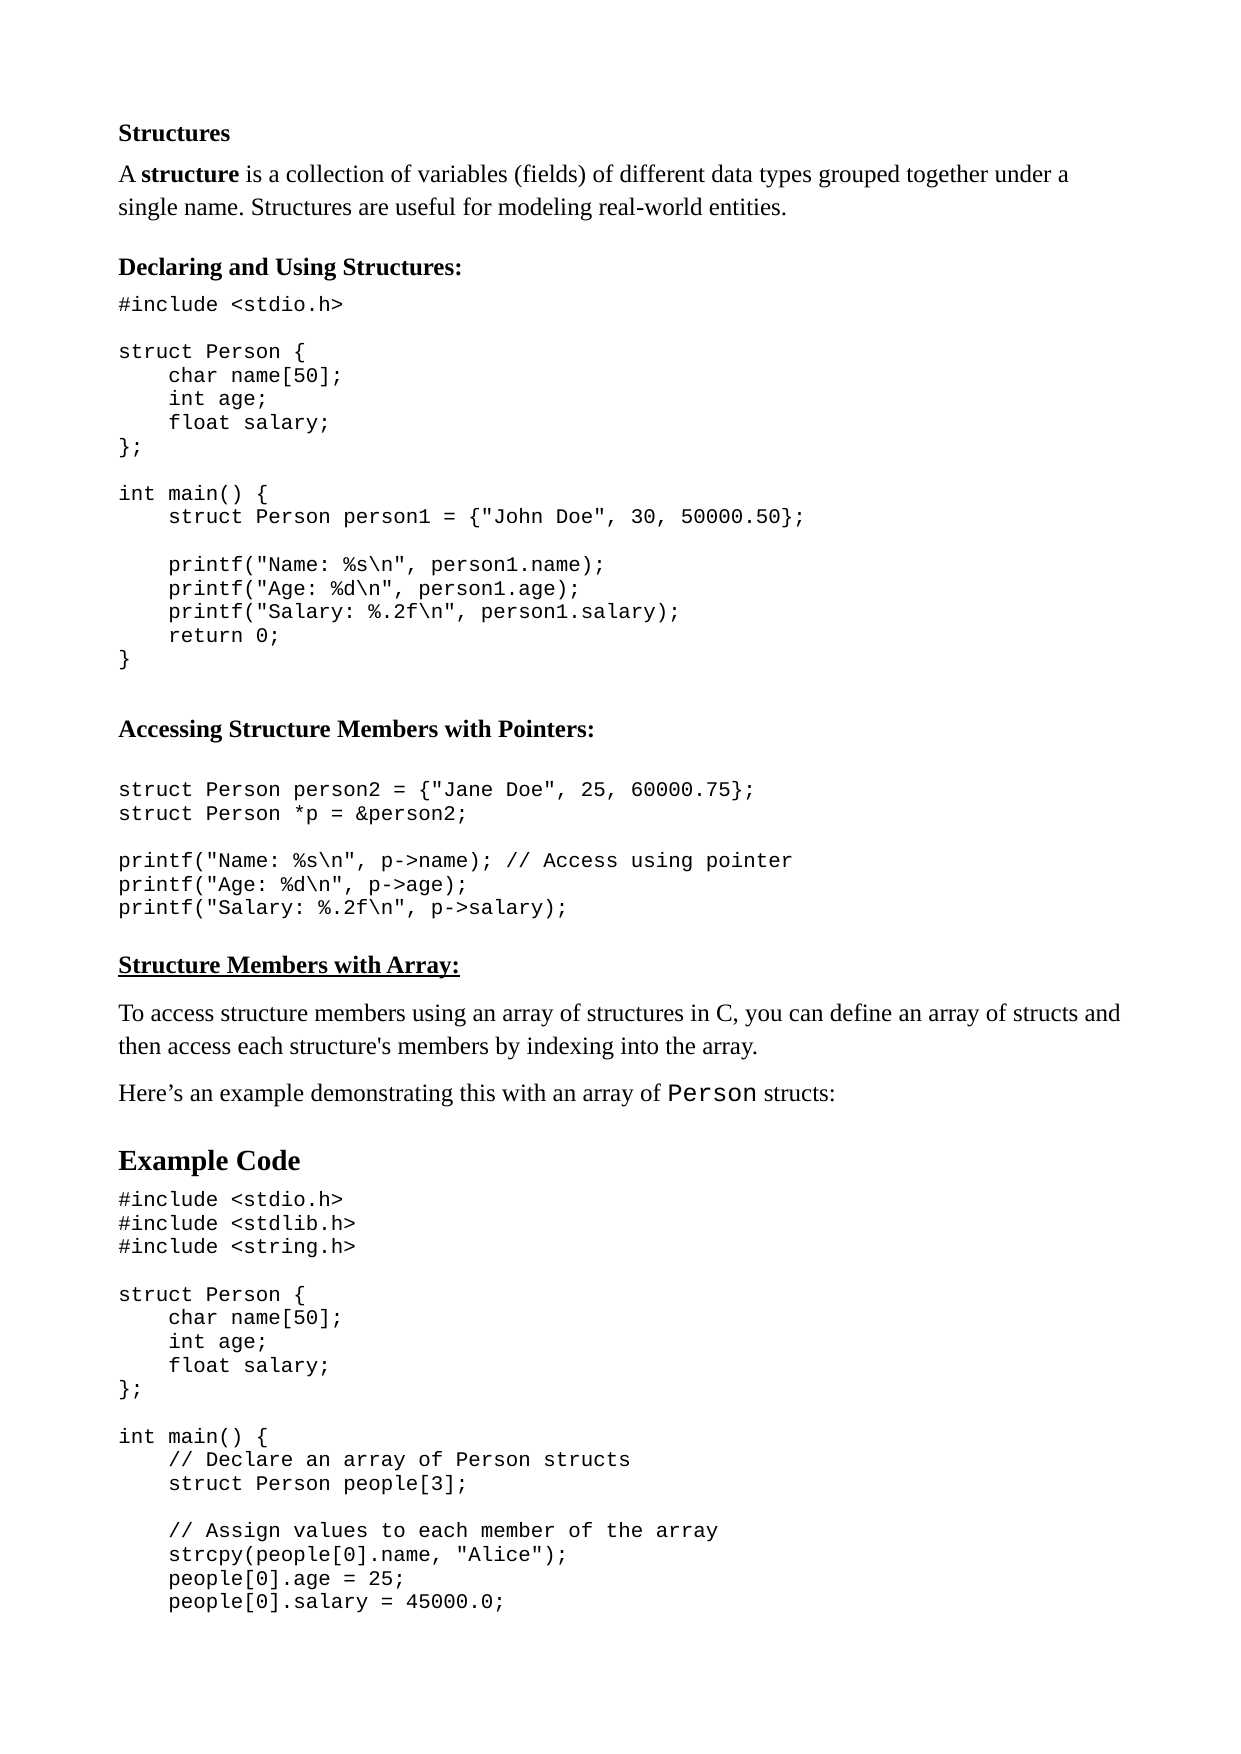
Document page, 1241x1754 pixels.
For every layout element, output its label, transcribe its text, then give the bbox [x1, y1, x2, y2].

text struct Person { [118, 1284, 1122, 1307]
text printf("Name: %s\n", p->name); // Access using pointer [118, 850, 1122, 873]
subtitle Declaring and Using Structures: [118, 252, 1122, 281]
text #include <stdlib.h> [118, 1213, 1122, 1236]
text struct Person person1 = {"John Doe", 30, 50000.50}; [118, 507, 1122, 530]
text Here’s an example demonstrating this with an array of Person structs: [118, 1078, 1122, 1109]
text float salary; [118, 1355, 1122, 1378]
text To access structure members using an array of structures in C, you can define an array of structs and then access each structure's members by indexing into the array. [118, 998, 1122, 1060]
text struct Person *p = &person2; [118, 803, 1122, 826]
subtitle Example Code [118, 1143, 1122, 1177]
text #include <stdio.h> [118, 294, 1122, 317]
text int main() { [118, 1426, 1122, 1449]
text struct Person people[3]; [118, 1473, 1122, 1497]
text // Declare an array of Person structs [118, 1449, 1122, 1473]
text }; [118, 436, 1122, 459]
text printf("Name: %s\n", person1.name); [118, 554, 1122, 577]
text char name[50]; [118, 1307, 1122, 1331]
text strcpy(people[0].name, "Alice"); [118, 1544, 1122, 1567]
text printf("Salary: %.2f\n", person1.salary); [118, 601, 1122, 625]
text // Assign values to each member of the array [118, 1520, 1122, 1544]
text A structure is a collection of variables (fields) of different data types grouped together under a single name. Structures are useful for modeling real-world entities. [118, 159, 1122, 221]
text struct Person { [118, 341, 1122, 365]
text printf("Age: %d\n", person1.age); [118, 577, 1122, 601]
text printf("Salary: %.2f\n", p->salary); [118, 897, 1122, 921]
text }; [118, 1378, 1122, 1402]
subtitle Accessing Structure Members with Pointers: [118, 714, 1122, 743]
text int main() { [118, 483, 1122, 507]
text struct Person person2 = {"Jane Doe", 25, 60000.75}; [118, 779, 1122, 803]
text #include <string.h> [118, 1236, 1122, 1260]
text int age; [118, 388, 1122, 412]
text float salary; [118, 412, 1122, 436]
text Structure Members with Array: [118, 950, 1122, 979]
text people[0].age = 25; [118, 1567, 1122, 1591]
text printf("Age: %d\n", p->age); [118, 873, 1122, 897]
text char name[50]; [118, 365, 1122, 388]
text #include <stdio.h> [118, 1189, 1122, 1213]
text return 0; [118, 625, 1122, 648]
subtitle Structures [118, 118, 1122, 147]
text } [118, 648, 1122, 672]
text int age; [118, 1331, 1122, 1355]
text people[0].salary = 45000.0; [118, 1591, 1122, 1615]
